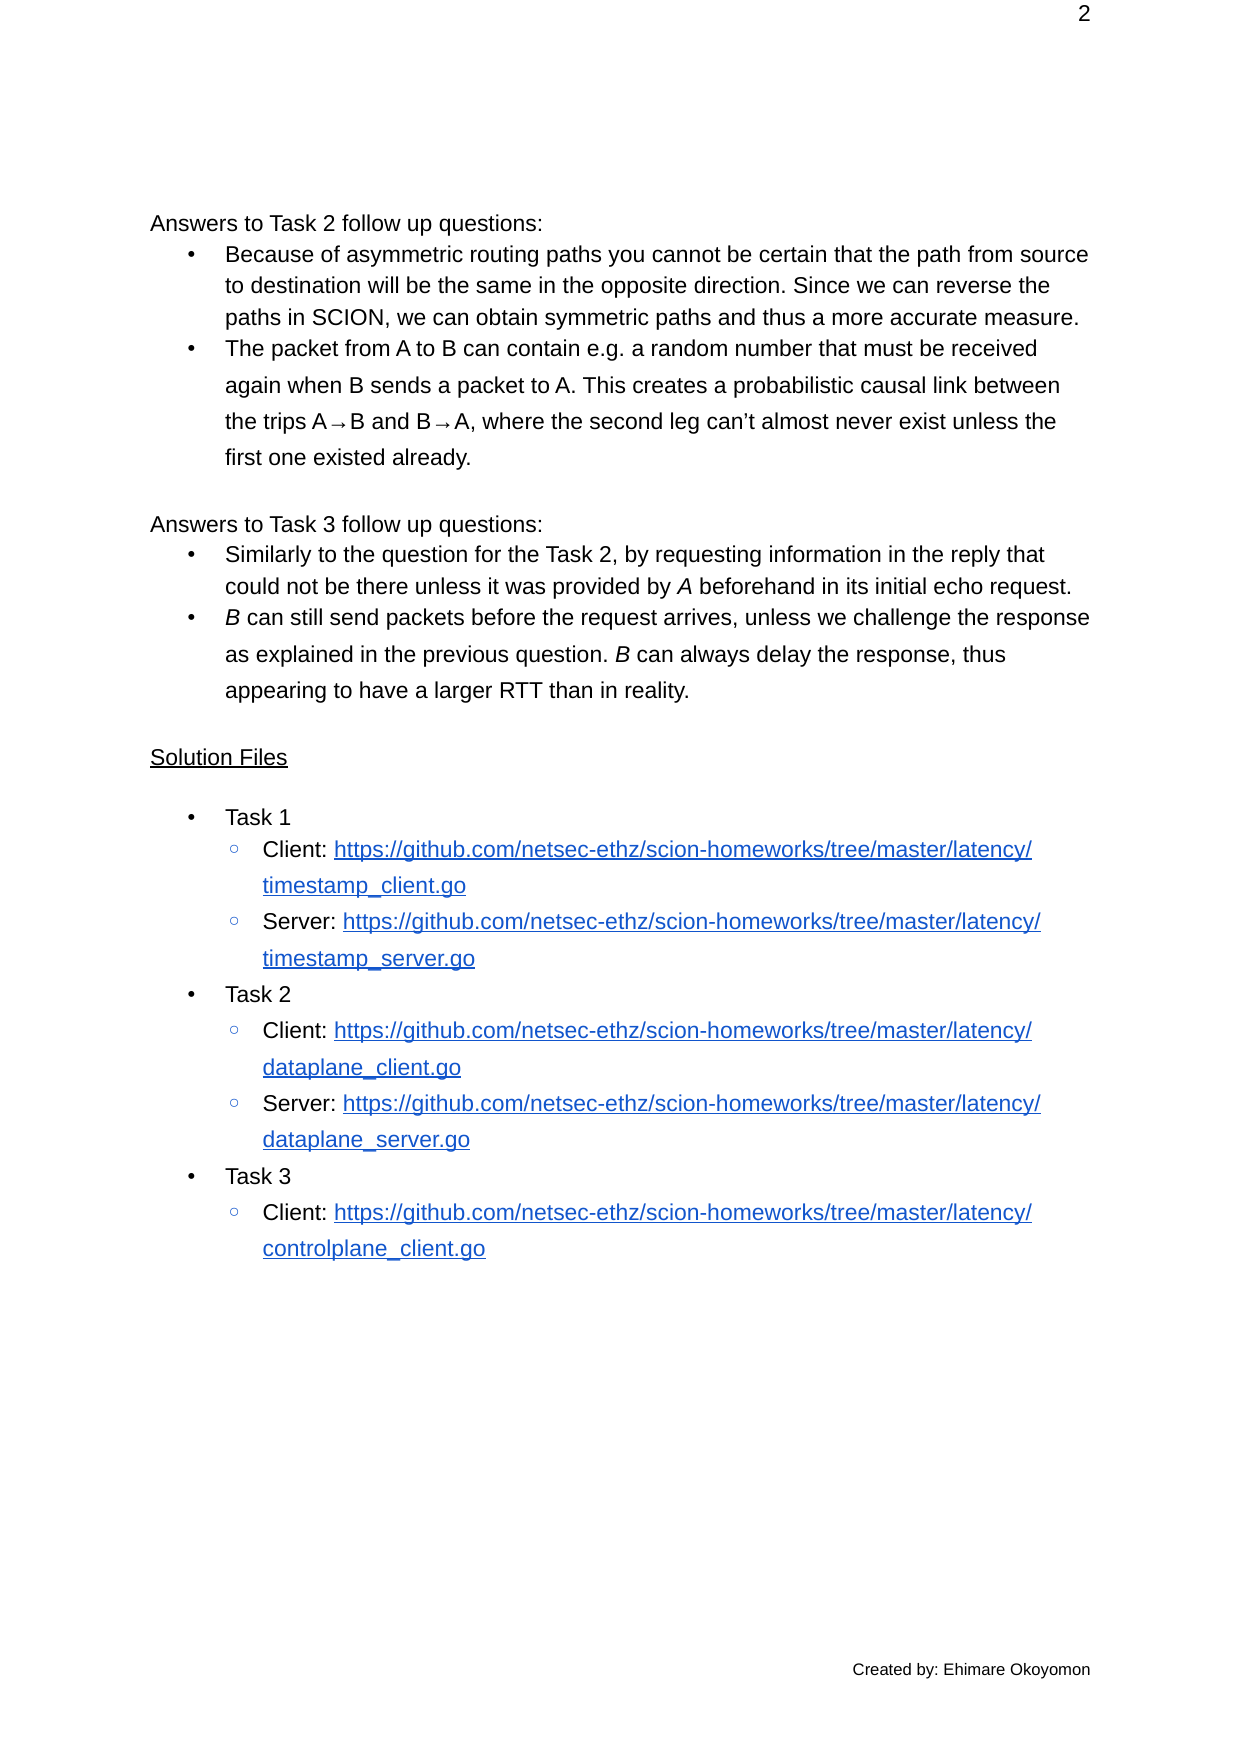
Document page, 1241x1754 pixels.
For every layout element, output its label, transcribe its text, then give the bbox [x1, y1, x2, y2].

list Client: https://github.com/netsec-ethz/scion-homeworks/tree/master/latency/dataplane_client.go [225, 1017, 1091, 1080]
list Server: https://github.com/netsec-ethz/scion-homeworks/tree/master/latency/dataplane_server.go [225, 1090, 1091, 1153]
list Similarly to the question for the Task 2, by requesting information in the reply that could not be there unless it was provided by A beforehand in its initial echo request. [187, 541, 1091, 599]
text Answers to Task 3 follow up questions: [150, 511, 1091, 537]
list Task 1 [187, 804, 1091, 830]
list Server: https://github.com/netsec-ethz/scion-homeworks/tree/master/latency/timestamp_server.go [225, 908, 1091, 971]
list Client: https://github.com/netsec-ethz/scion-homeworks/tree/master/latency/timestamp_client.go [225, 836, 1091, 898]
text Answers to Task 2 follow up questions: [150, 210, 1091, 237]
list B can still send packets before the request arrives, unless we challenge the response as explained in the previous question. B can always delay the response, thus appearing to have a larger RTT than in reality. [187, 604, 1091, 703]
list Task 2 [187, 981, 1091, 1007]
list Task 3 [187, 1163, 1091, 1189]
text Solution Files [150, 743, 1091, 770]
list The packet from A to B can contain e.g. a random number that must be received again when B sends a packet to A. This creates a probabilistic causal link between the trips A→B and B→A, where the second leg can’t almost never exist unless the first one existed already. [187, 335, 1091, 471]
list Client: https://github.com/netsec-ethz/scion-homeworks/tree/master/latency/controlplane_client.go [225, 1199, 1091, 1262]
list Because of asymmetric routing paths you cannot be certain that the path from source to destination will be the same in the opposite direction. Since we can reverse the paths in SCION, we can obtain symmetric paths and thus a more accurate measure. [187, 241, 1091, 330]
